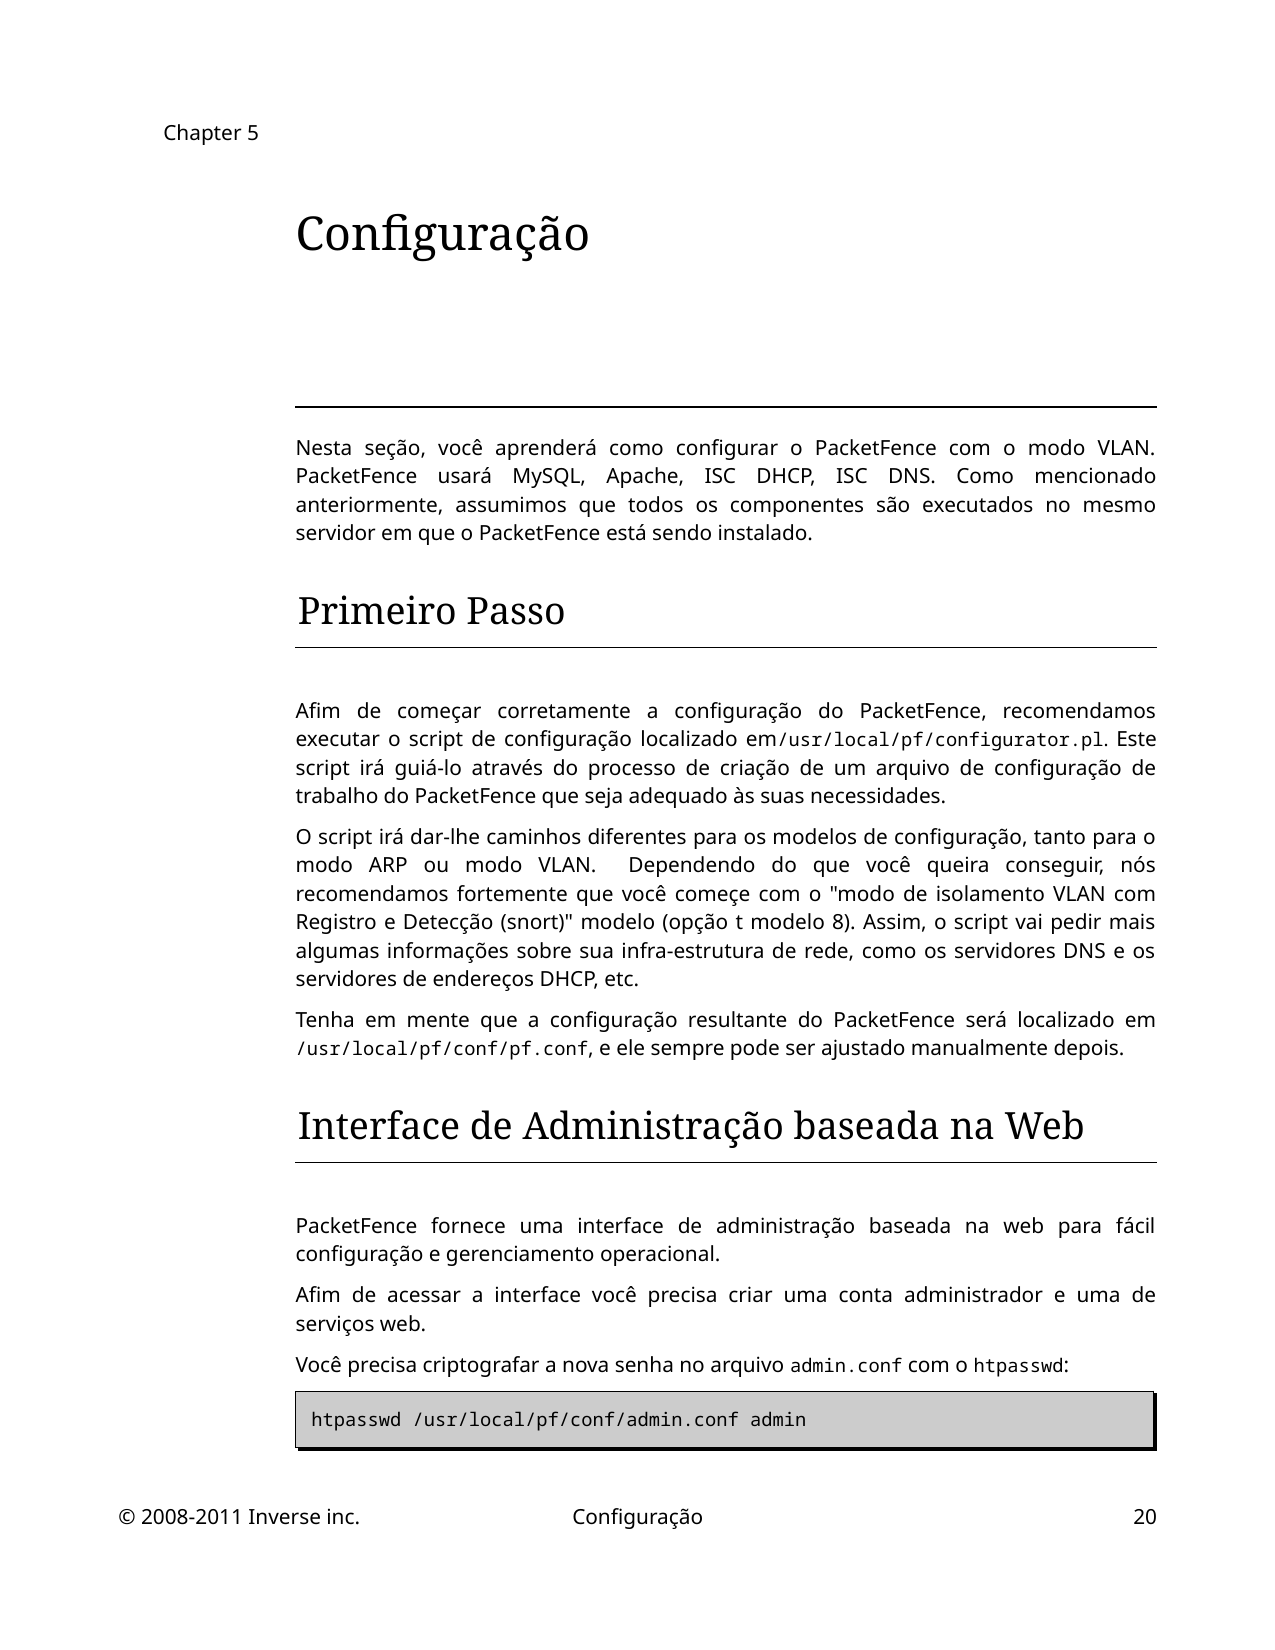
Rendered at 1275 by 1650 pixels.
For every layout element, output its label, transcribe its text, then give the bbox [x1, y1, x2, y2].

subtitle Primeiro Passo [295, 584, 1157, 647]
text Nesta seção, você aprenderá como configurar o PacketFence com o modo VLAN. PacketFence usará MySQL, Apache, ISC DHCP, ISC DNS. Como mencionado anteriormente, assumimos que todos os componentes são executados no mesmo servidor em que o PacketFence está sendo instalado. [295, 433, 1157, 547]
text PacketFence fornece uma interface de administração baseada na web para fácil configuração e gerenciamento operacional. [295, 1211, 1157, 1268]
text Você precisa criptografar a nova senha no arquivo admin.conf com o htpasswd: [295, 1350, 1157, 1378]
text htpasswd /usr/local/pf/conf/admin.conf admin [296, 1392, 1153, 1447]
text Afim de acessar a interface você precisa criar uma conta administrador e uma de serviços web. [295, 1280, 1157, 1337]
text O script irá dar-lhe caminhos diferentes para os modelos de configuração, tanto para o modo ARP ou modo VLAN. Dependendo do que você queira conseguir, nós recomendamos fortemente que você começe com o "modo de isolamento VLAN com Registro e Detecção (snort)" modelo (opção t modelo 8). Assim, o script vai pedir mais algumas informações sobre sua infra-estrutura de rede, como os servidores DNS e os servidores de endereços DHCP, etc. [295, 822, 1157, 993]
text Afim de começar corretamente a configuração do PacketFence, recomendamos executar o script de configuração localizado em/usr/local/pf/configurator.pl. Este script irá guiá-lo através do processo de criação de um arquivo de configuração de trabalho do PacketFence que seja adequado às suas necessidades. [295, 696, 1157, 809]
subtitle Configuração [295, 201, 1157, 406]
text Tenha em mente que a configuração resultante do PacketFence será localizado em /usr/local/pf/conf/pf.conf, e ele sempre pode ser ajustado manualmente depois. [295, 1005, 1157, 1062]
subtitle Interface de Administração baseada na Web [295, 1099, 1157, 1162]
